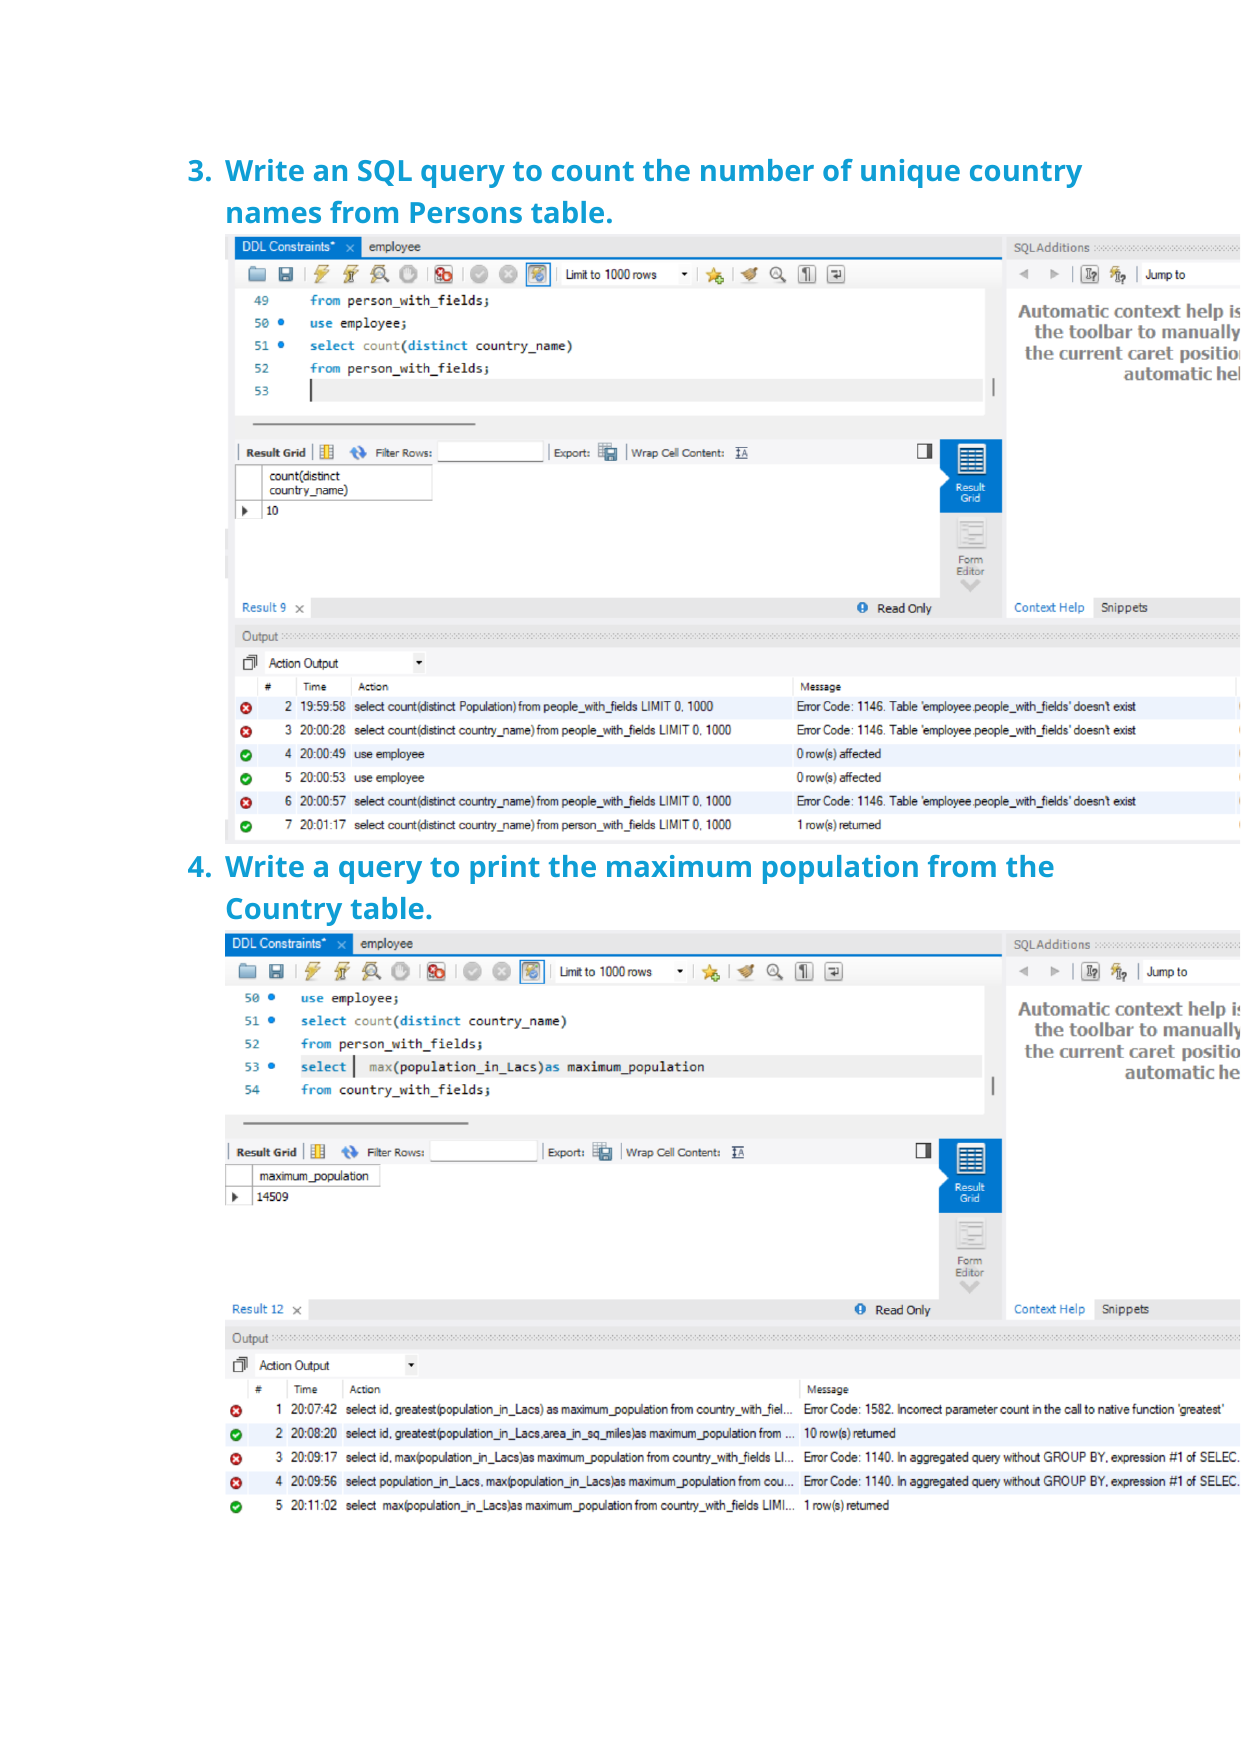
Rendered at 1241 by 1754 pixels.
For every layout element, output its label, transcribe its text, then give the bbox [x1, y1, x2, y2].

list Write a query to print the maximum population from the Country table. [187, 846, 1090, 928]
list Write an SQL query to count the number of unique country names from Persons table. [187, 150, 1090, 232]
